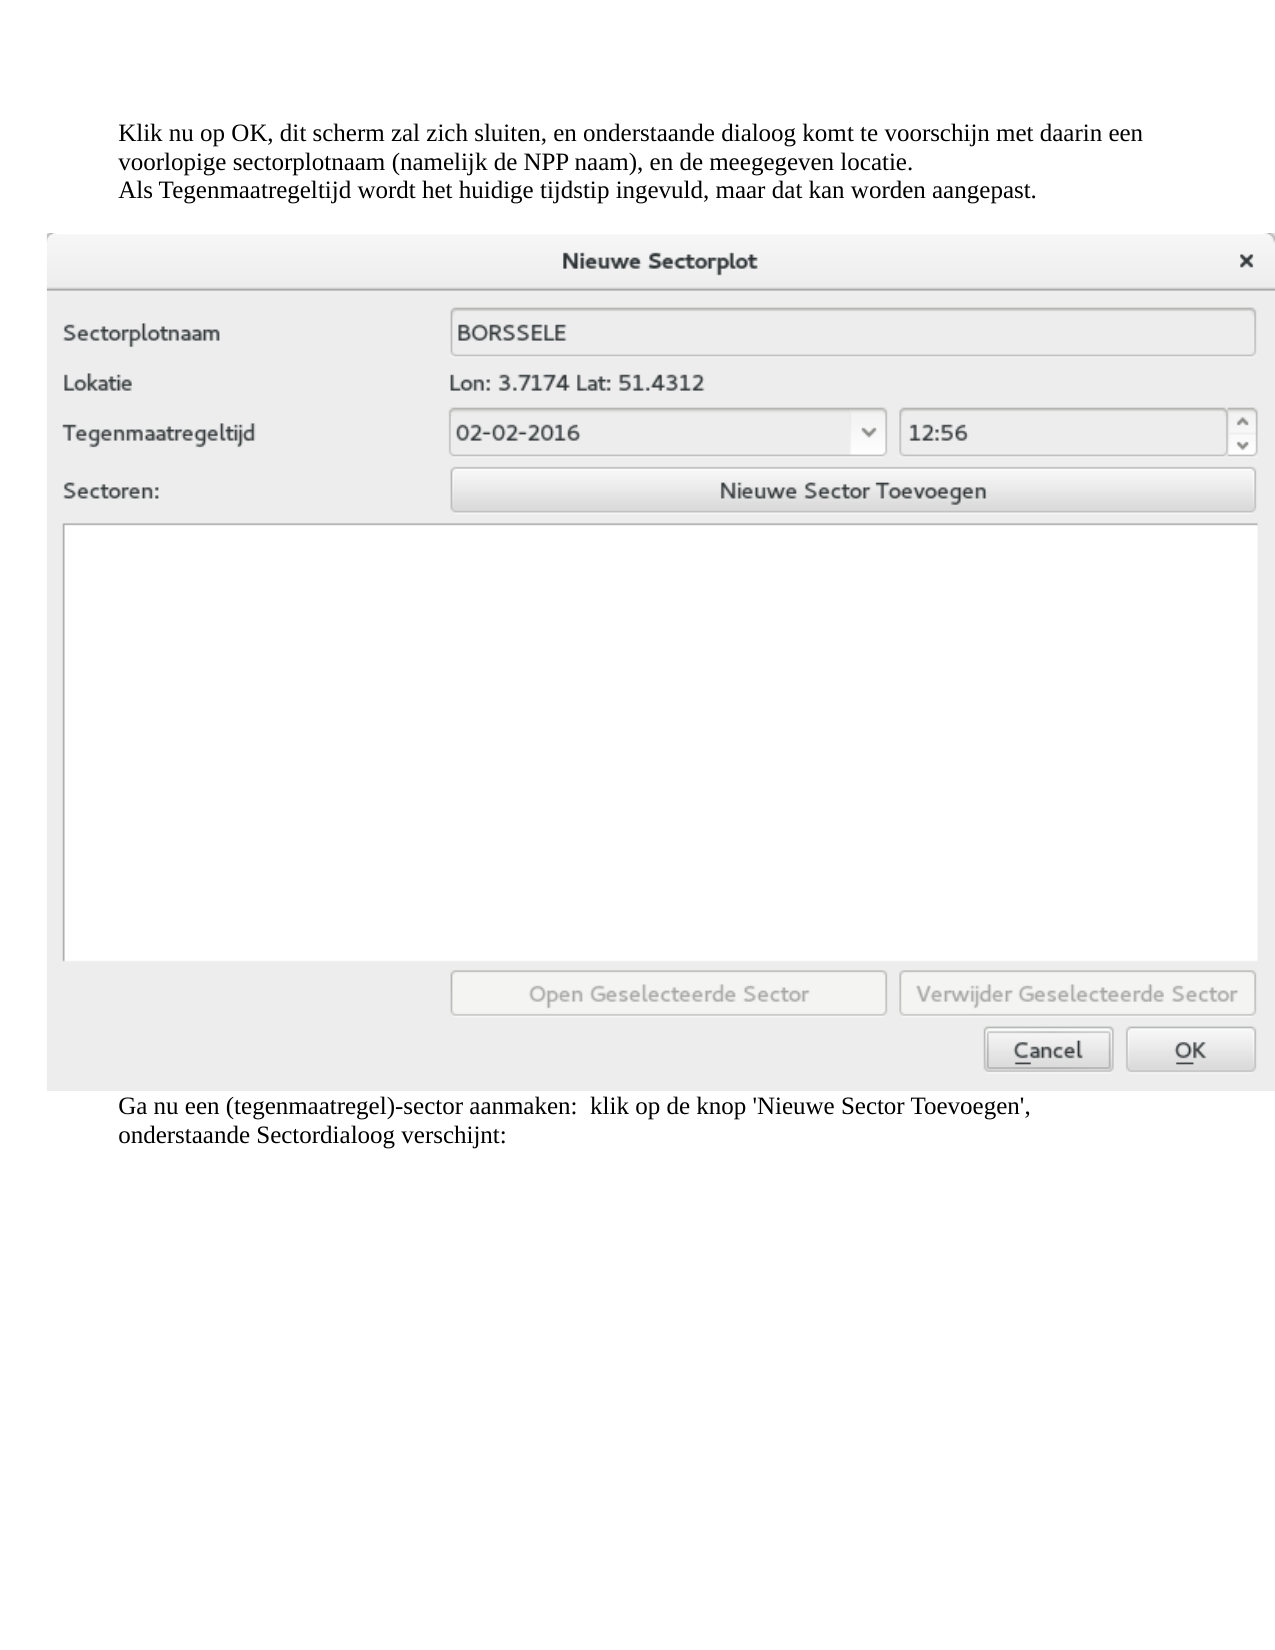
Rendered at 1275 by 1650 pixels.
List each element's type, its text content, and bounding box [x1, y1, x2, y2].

picture [46, 233, 1275, 1091]
text Klik nu op OK, dit scherm zal zich sluiten, en onderstaande dialoog komt te voorschijn met daarin een voorlopige sectorplotnaam (namelijk de NPP naam), en de meegegeven locatie. [118, 118, 1157, 176]
text Als Tegenmaatregeltijd wordt het huidige tijdstip ingevuld, maar dat kan worden aangepast. [118, 176, 1157, 204]
text Ga nu een (tegenmaatregel)-sector aanmaken: klik op de knop 'Nieuwe Sector Toevoegen', onderstaande Sectordialoog verschijnt: [118, 1091, 1157, 1148]
